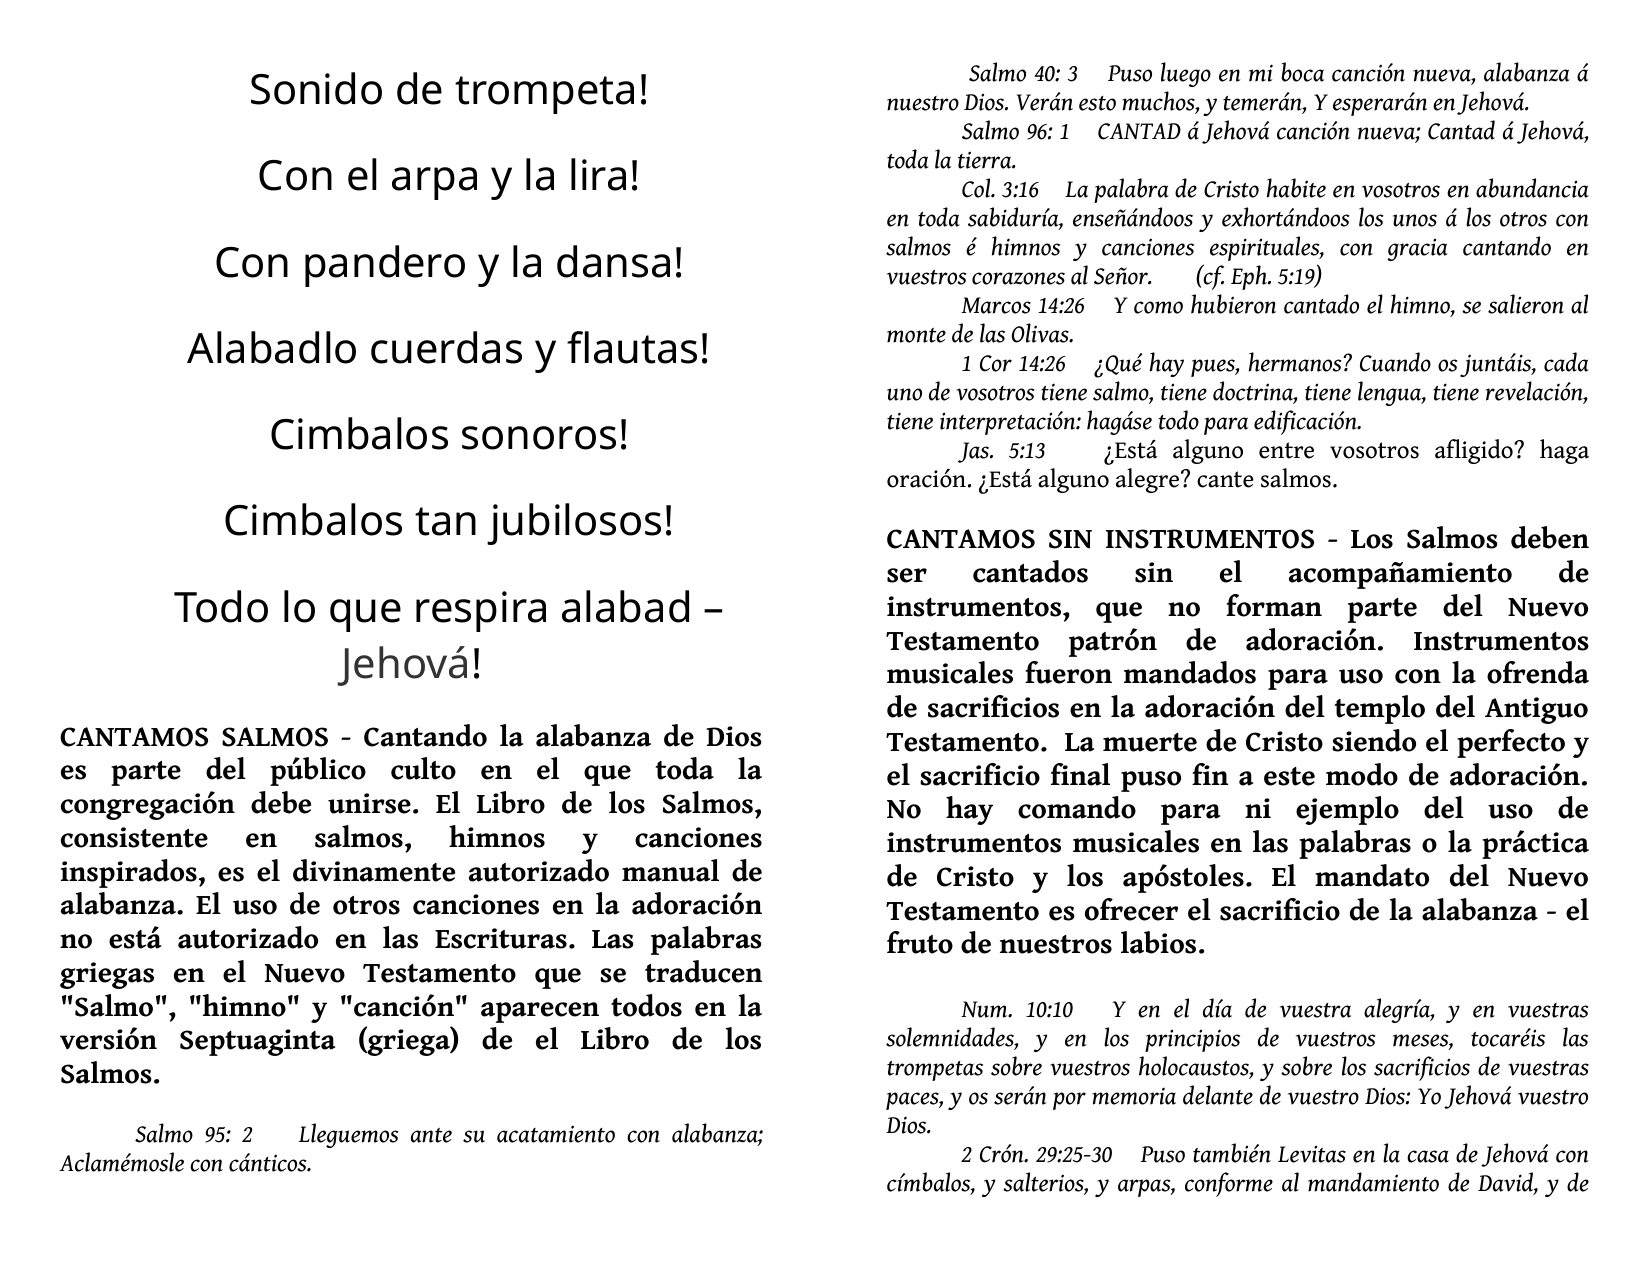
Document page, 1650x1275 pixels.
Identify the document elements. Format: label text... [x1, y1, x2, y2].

text CANTAMOS SIN INSTRUMENTOS - Los Salmos deben ser cantados sin el acompañamiento de instrumentos, que no forman parte del Nuevo Testamento patrón de adoración. Instrumentos musicales fueron mandados para uso con la ofrenda de sacrificios en la adoración del templo del Antiguo Testamento. La muerte de Cristo siendo el perfecto y el sacrificio final puso fin a este modo de adoración. No hay comando para ni ejemplo del uso de instrumentos musicales en las palabras o la práctica de Cristo y los apóstoles. El mandato del Nuevo Testamento es ofrecer el sacrificio de la alabanza - el fruto de nuestros labios. [886, 523, 1590, 962]
text Cimbalos tan jubilosos! [60, 491, 763, 548]
text Sonido de trompeta! [60, 60, 763, 117]
text CANTAMOS SALMOS - Cantando la alabanza de Dios es parte del público culto en el que toda la congregación debe unirse. El Libro de los Salmos, consistente en salmos, himnos y canciones inspirados, es el divinamente autorizado manual de alabanza. El uso de otros canciones en la adoración no está autorizado en las Escrituras. Las palabras griegas en el Nuevo Testamento que se traducen "Salmo", "himno" y "canción" aparecen todos en la versión Septuaginta (griega) de el Libro de los Salmos. [60, 721, 763, 1092]
text Con pandero y la dansa! [60, 232, 763, 289]
text Salmo 95: 2 Lleguemos ante su acatamiento con alabanza; Aclamémosle con cánticos. [60, 1121, 763, 1179]
text Alabadlo cuerdas y flautas! [60, 319, 763, 376]
text Marcos 14:26 Y como hubieron cantado el himno, se salieron al monte de las Olivas. [886, 292, 1590, 349]
text Jas. 5:13 ¿Está alguno entre vosotros afligido? haga oración. ¿Está alguno alegre? cante salmos. [886, 436, 1590, 494]
text Todo lo que respira alabad – Jehová! [60, 577, 763, 691]
text Col. 3:16 La palabra de Cristo habite en vosotros en abundancia en toda sabiduría, enseñándoos y exhortándoos los unos á los otros con salmos é himnos y canciones espirituales, con gracia cantando en vuestros corazones al Señor. (cf. Eph. 5:19) [886, 176, 1590, 292]
text 1 Cor 14:26 ¿Qué hay pues, hermanos? Cuando os juntáis, cada uno de vosotros tiene salmo, tiene doctrina, tiene lengua, tiene revelación, tiene interpretación: hagáse todo para edificación. [886, 349, 1590, 436]
text Salmo 96: 1 CANTAD á Jehová canción nueva; Cantad á Jehová, toda la tierra. [886, 118, 1590, 176]
text Con el arpa y la lira! [60, 146, 763, 203]
text 2 Crón. 29:25-30 Puso también Levitas en la casa de Jehová con címbalos, y salterios, y arpas, conforme al mandamiento de David, y de [886, 1141, 1590, 1198]
text Cimbalos sonoros! [60, 405, 763, 462]
text Num. 10:10 Y en el día de vuestra alegría, y en vuestras solemnidades, y en los principios de vuestros meses, tocaréis las trompetas sobre vuestros holocaustos, y sobre los sacrificios de vuestras paces, y os serán por memoria delante de vuestro Dios: Yo Jehová vuestro Dios. [886, 996, 1590, 1141]
text Salmo 40: 3 Puso luego en mi boca canción nueva, alabanza á nuestro Dios. Verán esto muchos, y temerán, Y esperarán en Jehová. [886, 60, 1590, 118]
